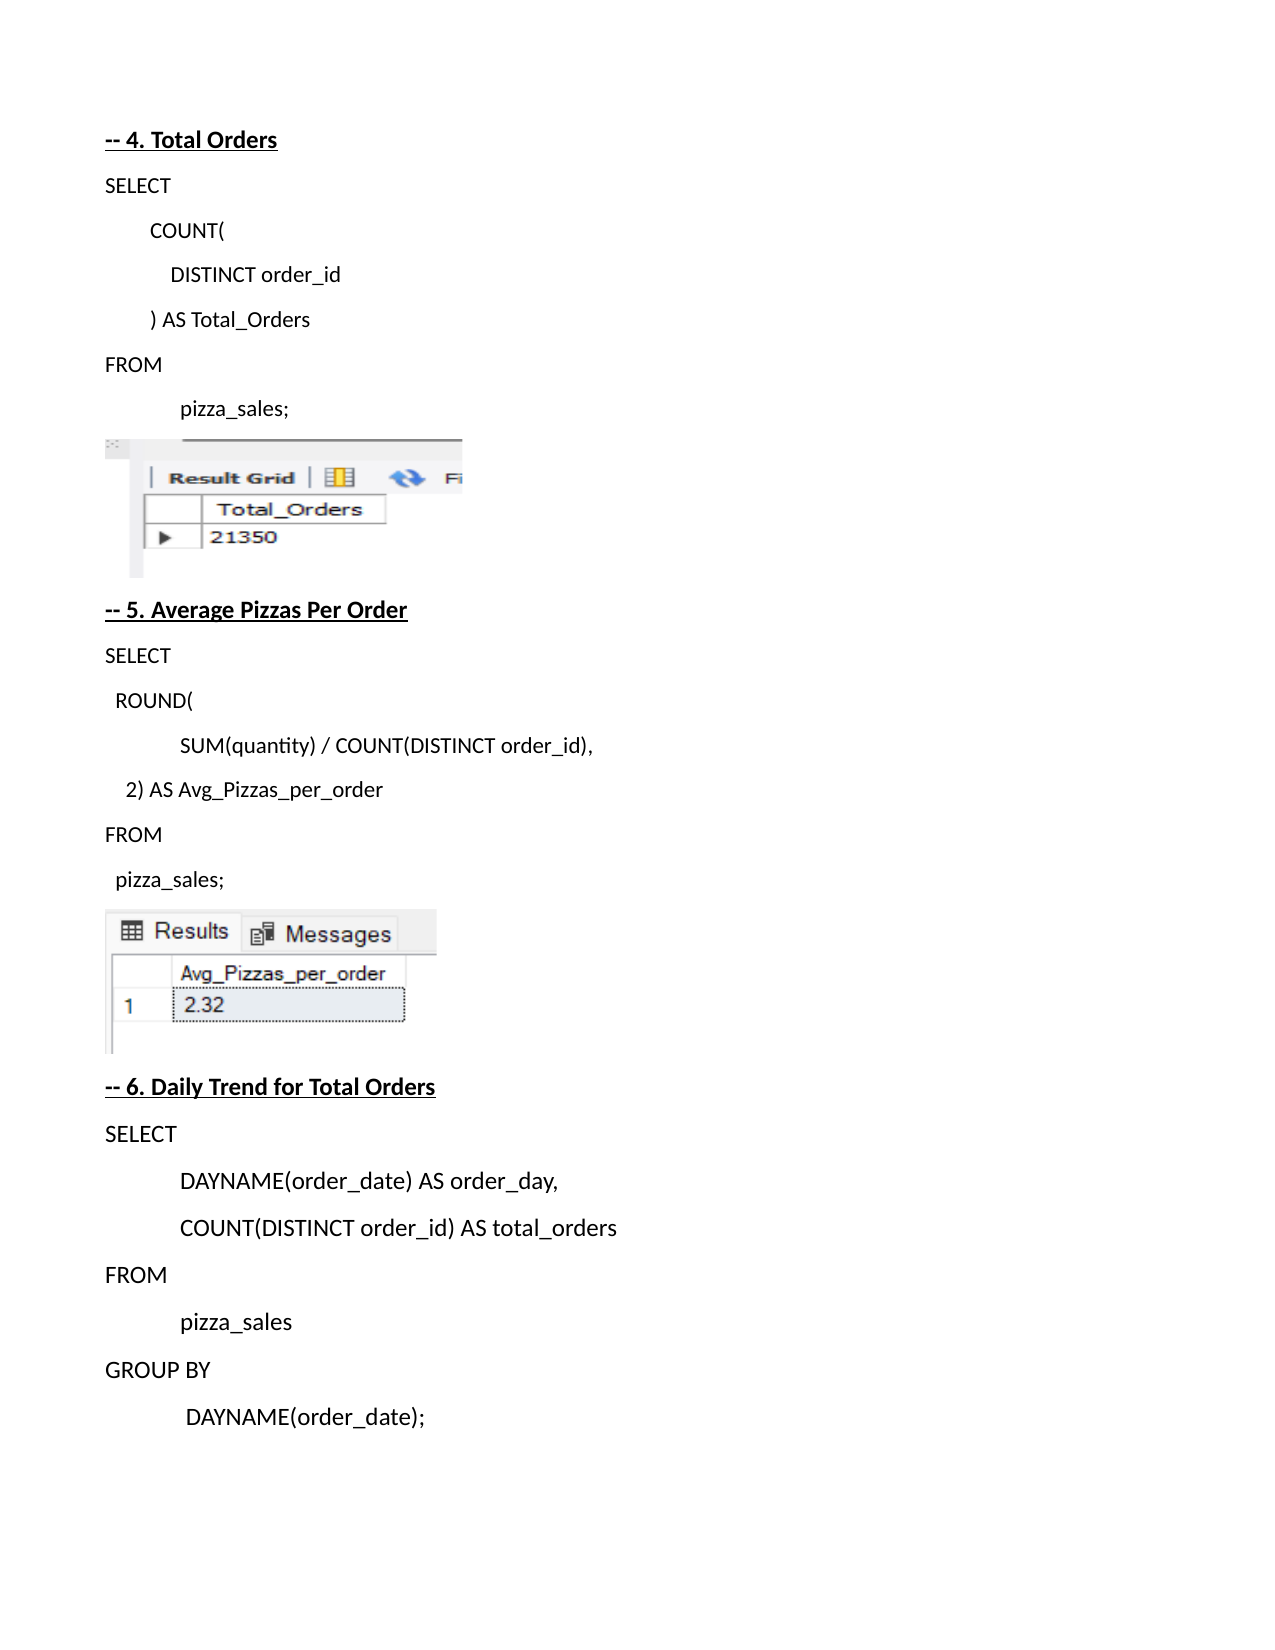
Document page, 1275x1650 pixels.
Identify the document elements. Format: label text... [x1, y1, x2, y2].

text SELECT [105, 642, 1140, 669]
text GROUP BY [105, 1354, 1140, 1384]
text DISTINCT order_id [105, 260, 1140, 288]
text pizza_sales; [105, 865, 1140, 893]
text DAYNAME(order_date) AS order_day, [105, 1165, 1140, 1196]
text SELECT [105, 171, 1140, 199]
text SELECT [105, 1118, 1140, 1148]
text -- 5. Average Pizzas Per Order [105, 594, 1140, 625]
text SUM(quantity) / COUNT(DISTINCT order_id), [105, 731, 1140, 759]
text FROM [105, 820, 1140, 848]
text FROM [105, 1259, 1140, 1290]
text FROM [105, 350, 1140, 378]
text -- 6. Daily Trend for Total Orders [105, 1071, 1140, 1101]
text COUNT(DISTINCT order_id) AS total_orders [105, 1212, 1140, 1243]
text ) AS Total_Orders [105, 305, 1140, 333]
text DAYNAME(order_date); [105, 1401, 1140, 1431]
text ROUND( [105, 686, 1140, 714]
text pizza_sales [105, 1307, 1140, 1337]
text pizza_sales; [105, 394, 1140, 422]
text -- 4. Total Orders [105, 124, 1140, 154]
text COUNT( [105, 216, 1140, 244]
text 2) AS Avg_Pizzas_per_order [105, 776, 1140, 804]
